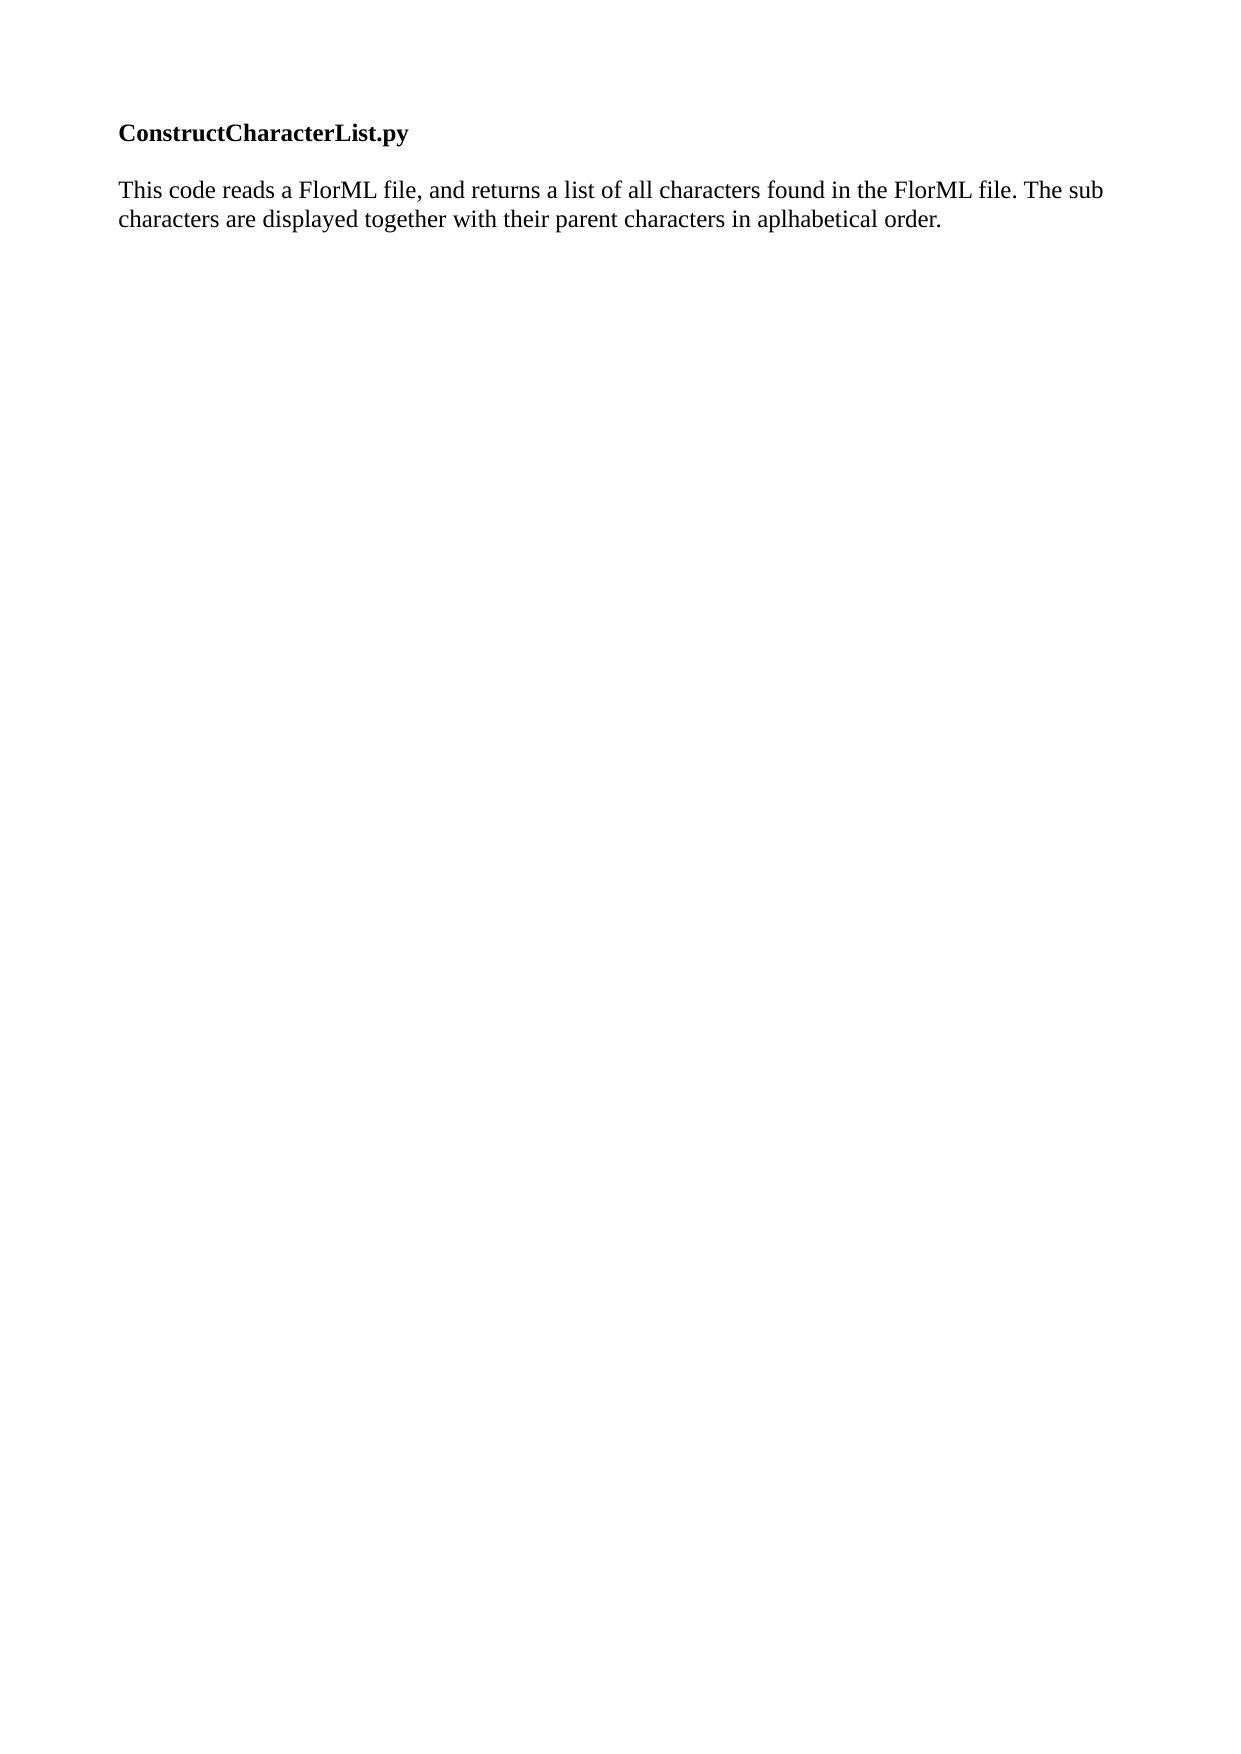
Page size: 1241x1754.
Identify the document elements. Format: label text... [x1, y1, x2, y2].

text ConstructCharacterList.py [118, 118, 1122, 147]
text This code reads a FlorML file, and returns a list of all characters found in the FlorML file. The sub characters are displayed together with their parent characters in aplhabetical order. [118, 176, 1122, 233]
